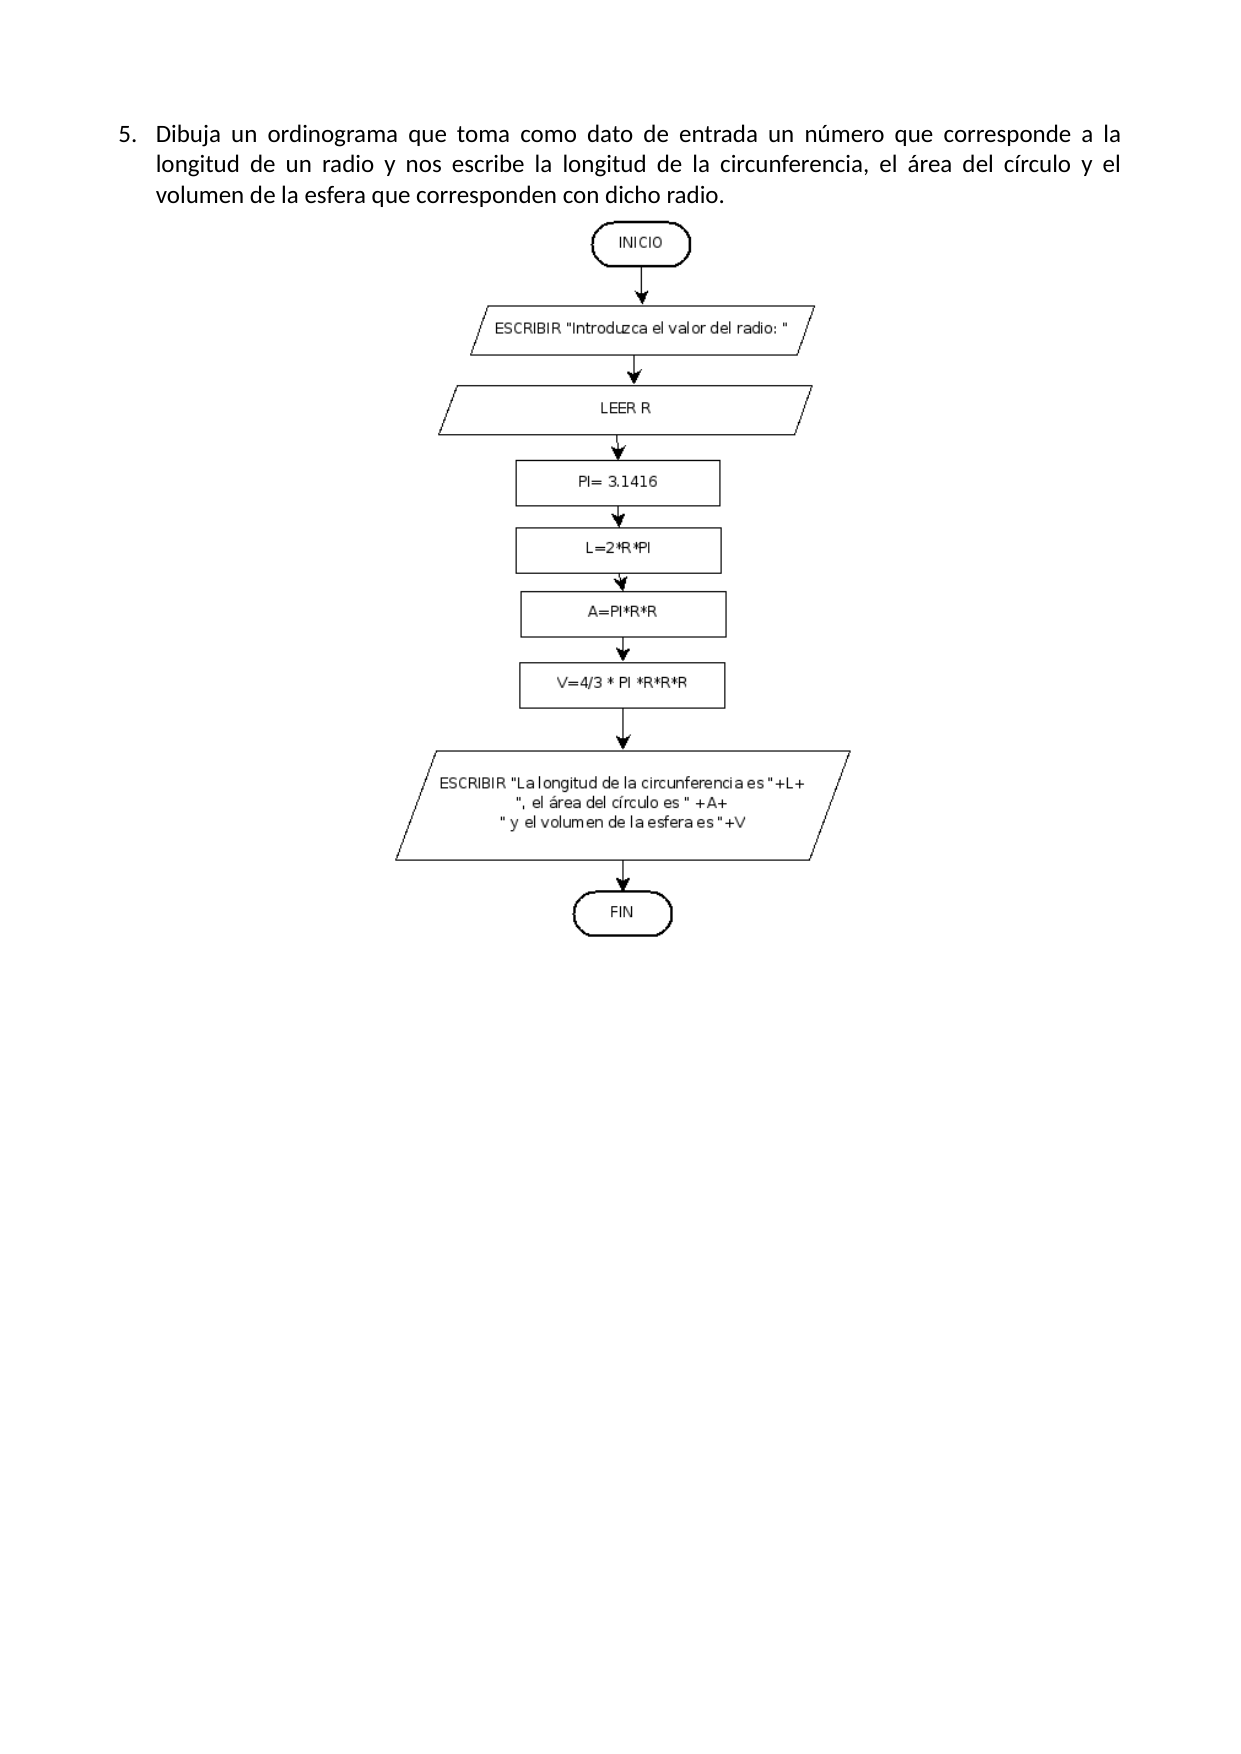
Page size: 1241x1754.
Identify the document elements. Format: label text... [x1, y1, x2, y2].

picture [377, 216, 863, 943]
list Dibuja un ordinograma que toma como dato de entrada un número que corresponde a la longitud de un radio y nos escribe la longitud de la circunferencia, el área del círculo y el volumen de la esfera que corresponden con dicho radio. [118, 118, 1122, 210]
